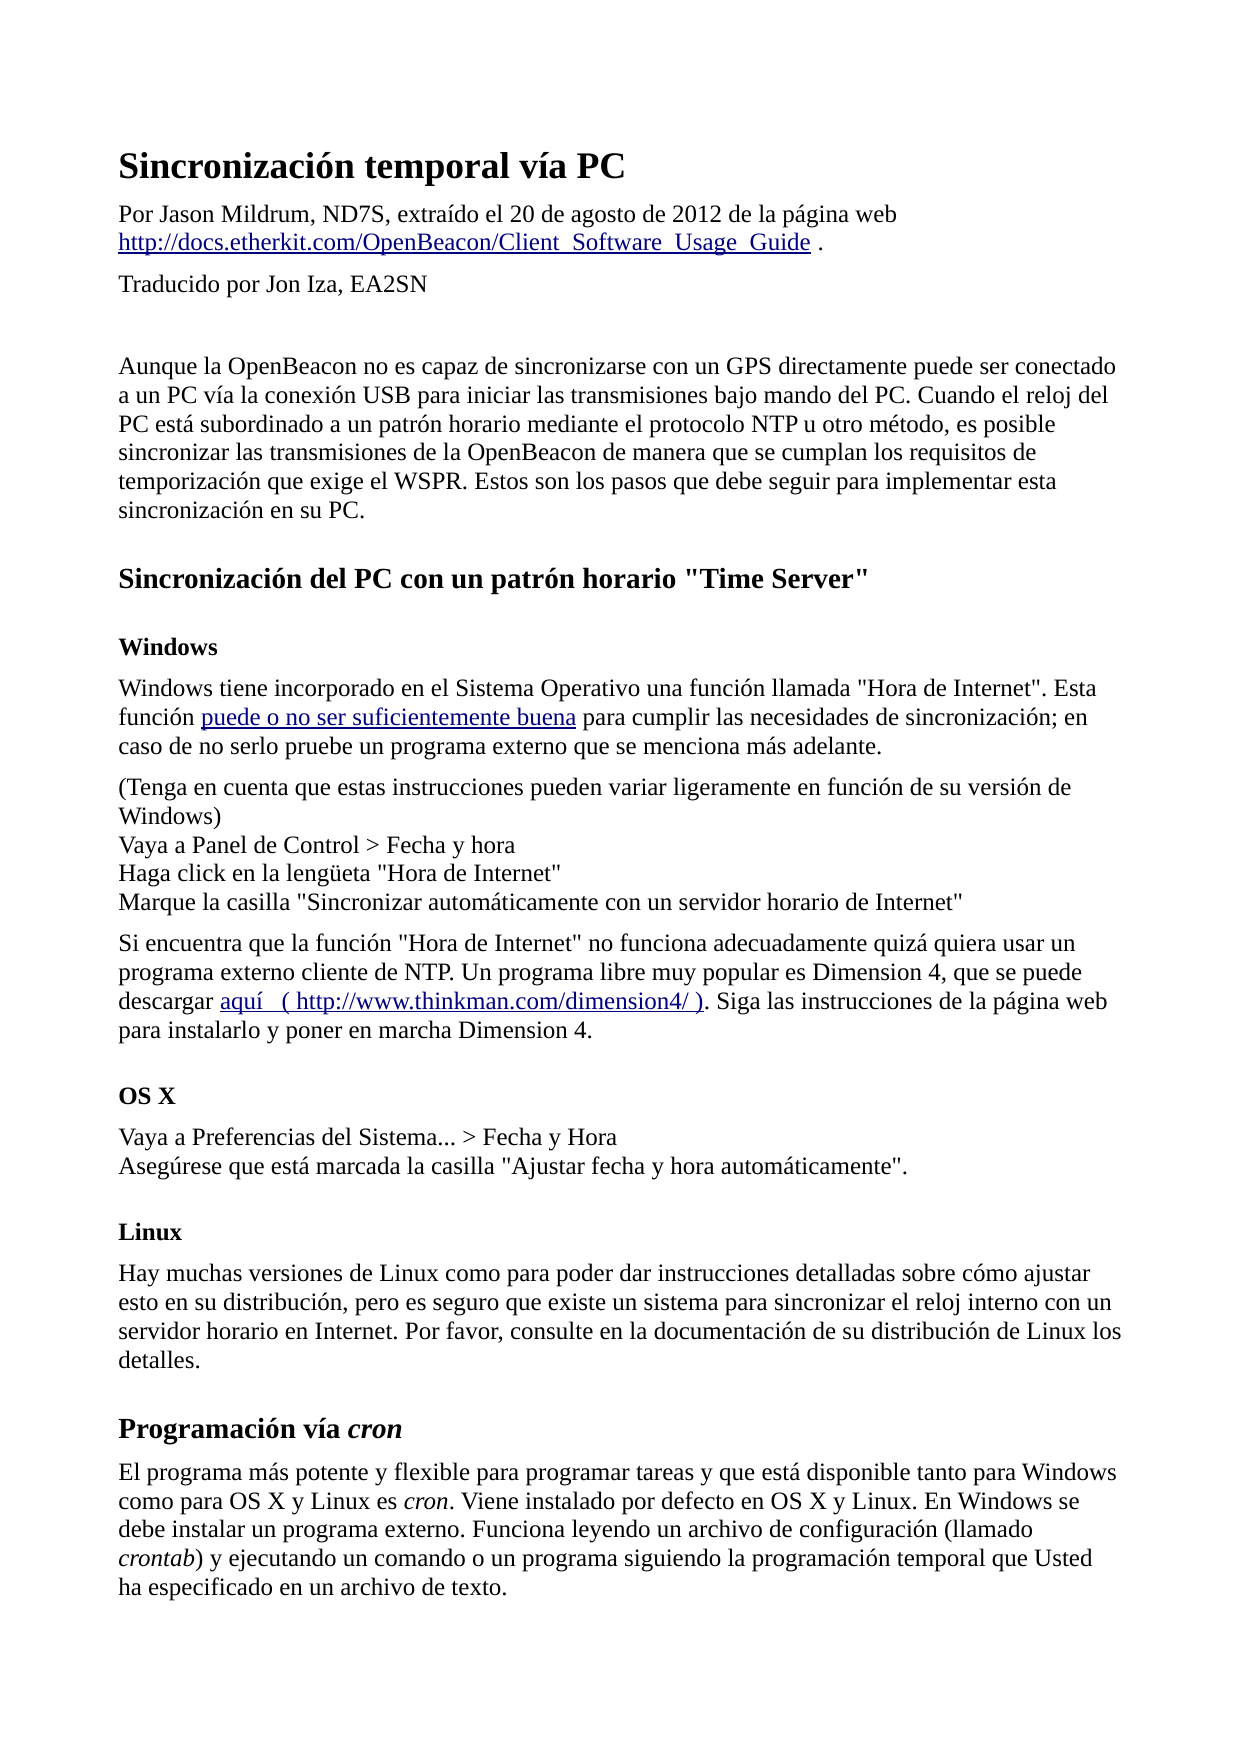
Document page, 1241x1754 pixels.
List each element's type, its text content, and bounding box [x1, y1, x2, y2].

subtitle OS X [118, 1081, 1122, 1110]
subtitle Sincronización del PC con un patrón horario "Time Server" [118, 561, 1122, 595]
text El programa más potente y flexible para programar tareas y que está disponible tanto para Windows como para OS X y Linux es cron. Viene instalado por defecto en OS X y Linux. En Windows se debe instalar un programa externo. Funciona leyendo un archivo de configuración (llamado crontab) y ejecutando un comando o un programa siguiendo la programación temporal que Usted ha especificado en un archivo de texto. [118, 1457, 1122, 1601]
text Por Jason Mildrum, ND7S, extraído el 20 de agosto de 2012 de la página web http://docs.etherkit.com/OpenBeacon/Client_Software_Usage_Guide . [118, 199, 1122, 256]
text Hay muchas versiones de Linux como para poder dar instrucciones detalladas sobre cómo ajustar esto en su distribución, pero es seguro que existe un sistema para sincronizar el reloj interno con un servidor horario en Internet. Por favor, consulte en la documentación de su distribución de Linux los detalles. [118, 1258, 1122, 1373]
subtitle Programación vía cron [118, 1411, 1122, 1444]
text Windows tiene incorporado en el Sistema Operativo una función llamada "Hora de Internet". Esta función puede o no ser suficientemente buena para cumplir las necesidades de sincronización; en caso de no serlo pruebe un programa externo que se menciona más adelante. [118, 673, 1122, 760]
subtitle Sincronización temporal vía PC [118, 143, 1122, 186]
subtitle Windows [118, 632, 1122, 661]
text Vaya a Preferencias del Sistema... > Fecha y Hora Asegúrese que está marcada la casilla "Ajustar fecha y hora automáticamente". [118, 1122, 1122, 1180]
text Traducido por Jon Iza, EA2SN [118, 269, 1122, 297]
subtitle Linux [118, 1217, 1122, 1246]
text (Tenga en cuenta que estas instrucciones pueden variar ligeramente en función de su versión de Windows) Vaya a Panel de Control > Fecha y hora Haga click en la lengüeta "Hora de Internet" Marque la casilla "Sincronizar automáticamente con un servidor horario de Internet" [118, 772, 1122, 916]
text Si encuentra que la función "Hora de Internet" no funciona adecuadamente quizá quiera usar un programa externo cliente de NTP. Un programa libre muy popular es Dimension 4, que se puede descargar aquí ( http://www.thinkman.com/dimension4/ ). Siga las instrucciones de la página web para instalarlo y poner en marcha Dimension 4. [118, 928, 1122, 1043]
text Aunque la OpenBeacon no es capaz de sincronizarse con un GPS directamente puede ser conectado a un PC vía la conexión USB para iniciar las transmisiones bajo mando del PC. Cuando el reloj del PC está subordinado a un patrón horario mediante el protocolo NTP u otro método, es posible sincronizar las transmisiones de la OpenBeacon de manera que se cumplan los requisitos de temporización que exige el WSPR. Estos son los pasos que debe seguir para implementar esta sincronización en su PC. [118, 351, 1122, 524]
